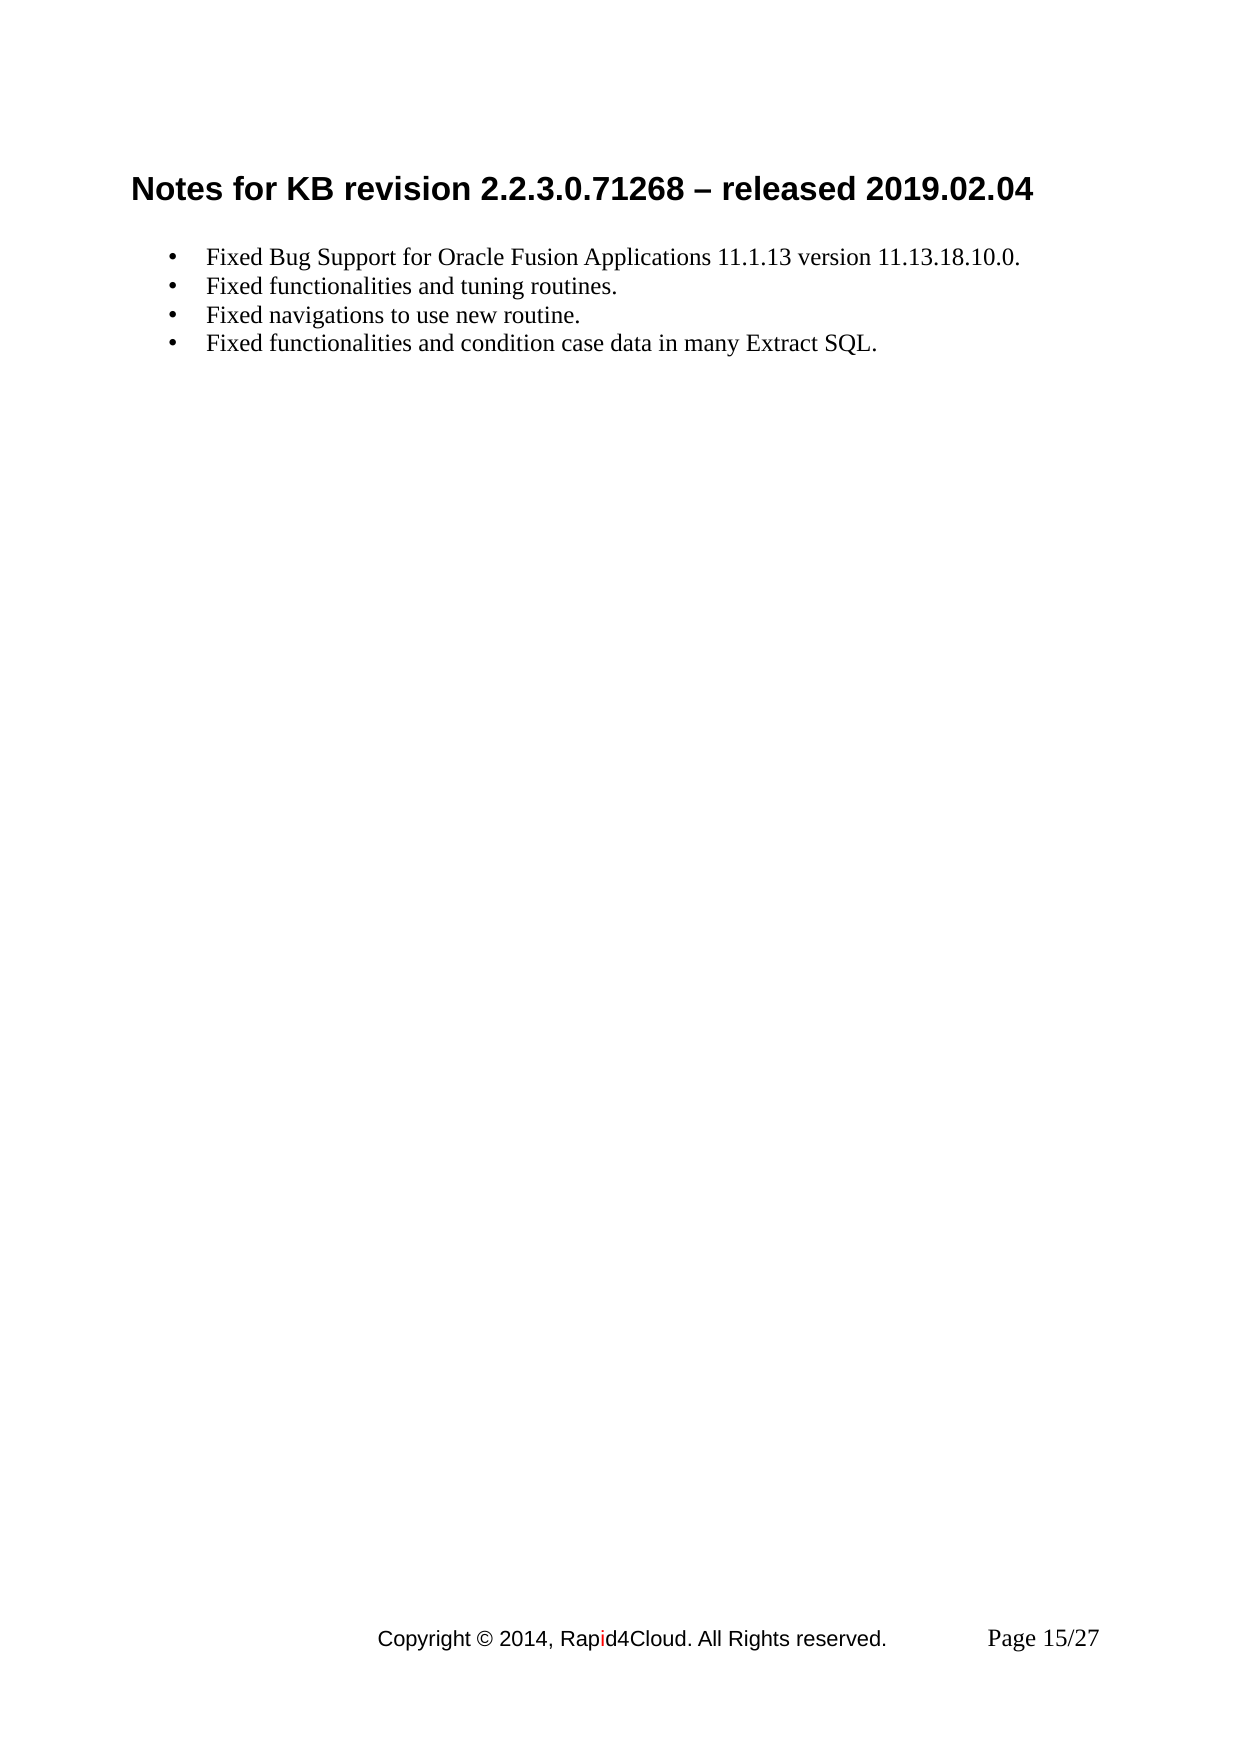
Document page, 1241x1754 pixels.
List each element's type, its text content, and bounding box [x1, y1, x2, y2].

list Fixed Bug Support for Oracle Fusion Applications 11.1.13 version 11.13.18.10.0. [168, 242, 1099, 271]
list Fixed functionalities and condition case data in many Extract SQL. [168, 328, 1099, 357]
subtitle Notes for KB revision 2.2.3.0.71268 – released 2019.02.04 [131, 169, 1099, 207]
list Fixed functionalities and tuning routines. [168, 271, 1099, 300]
list Fixed navigations to use new routine. [168, 300, 1099, 328]
